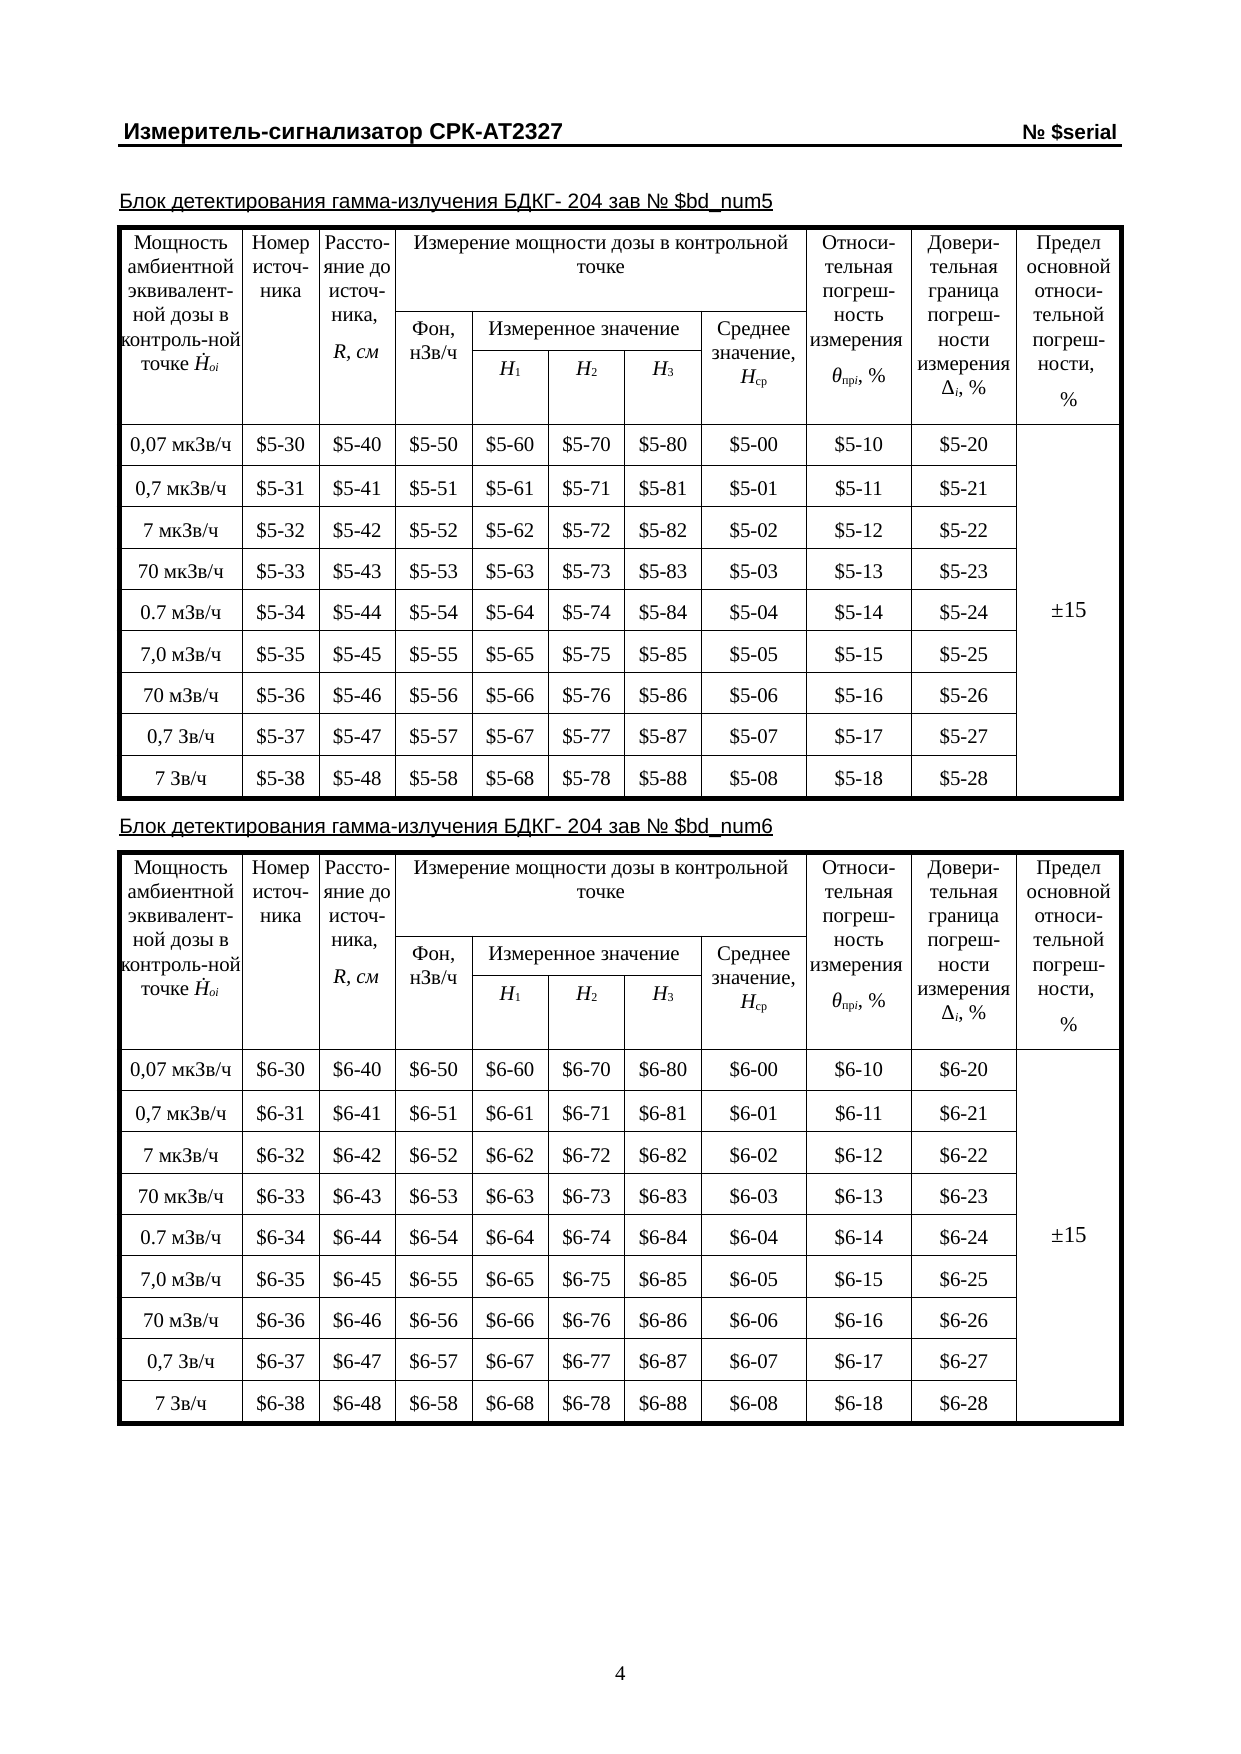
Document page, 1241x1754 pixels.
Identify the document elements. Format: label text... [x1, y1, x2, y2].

table_cell 0,07 мкЗв/ч [122, 1050, 242, 1090]
table_cell $5-13 [807, 549, 911, 589]
table_cell $5-30 [243, 425, 319, 465]
table_cell $5-56 [396, 673, 472, 713]
table_cell Номер источ-ника [243, 855, 319, 1049]
table_cell $5-58 [396, 756, 472, 796]
table_cell 0,7 Зв/ч [122, 714, 242, 754]
table_cell $6-35 [243, 1256, 319, 1297]
table_cell $6-14 [807, 1215, 911, 1255]
table_cell $5-34 [243, 590, 319, 630]
table_cell $6-62 [473, 1132, 548, 1173]
table_cell $5-55 [396, 631, 472, 672]
table_cell 7 мкЗв/ч [122, 507, 242, 548]
table_cell $6-70 [549, 1050, 624, 1090]
table_cell $5-77 [549, 714, 624, 754]
table_cell 7 Зв/ч [122, 1381, 242, 1421]
table_cell $5-72 [549, 507, 624, 548]
table_cell $6-53 [396, 1174, 472, 1214]
table_cell $6-10 [807, 1050, 911, 1090]
table_cell $5-52 [396, 507, 472, 548]
table_cell Измеренное значение [473, 937, 701, 975]
table_cell $6-12 [807, 1132, 911, 1173]
table_cell $5-85 [625, 631, 701, 672]
table_cell $6-32 [243, 1132, 319, 1173]
table_cell $6-15 [807, 1256, 911, 1297]
table_cell $5-10 [807, 425, 911, 465]
table_cell $5-51 [396, 466, 472, 506]
table_cell 70 мЗв/ч [122, 1298, 242, 1338]
table_cell $5-78 [549, 756, 624, 796]
table_cell $5-74 [549, 590, 624, 630]
table_cell $6-81 [625, 1091, 701, 1131]
table_cell Измерение мощности дозы в контрольной точке [396, 230, 806, 311]
table_cell $5-32 [243, 507, 319, 548]
table_cell $6-36 [243, 1298, 319, 1338]
table_cell $5-64 [473, 590, 548, 630]
table_cell 7,0 мЗв/ч [122, 631, 242, 672]
table_cell 0,7 мкЗв/ч [122, 1091, 242, 1131]
table_cell $5-16 [807, 673, 911, 713]
table_cell $5-46 [320, 673, 395, 713]
table_cell 70 мЗв/ч [122, 673, 242, 713]
table_cell 0,07 мкЗв/ч [122, 425, 242, 465]
table_cell $6-74 [549, 1215, 624, 1255]
table_header Блок детектирования гамма-излучения БДКГ- 204 зав № $bd_num5 [119, 176, 1121, 225]
table_cell $5-21 [912, 466, 1016, 506]
table_cell $5-02 [702, 507, 806, 548]
table_cell $6-86 [625, 1298, 701, 1338]
table_cell $5-14 [807, 590, 911, 630]
table_cell $5-28 [912, 756, 1016, 796]
table_cell $5-73 [549, 549, 624, 589]
table_cell $5-57 [396, 714, 472, 754]
table_cell Предел основной относи-тельной погреш-ности, % [1017, 230, 1119, 424]
table_cell $6-56 [396, 1298, 472, 1338]
table_cell $5-45 [320, 631, 395, 672]
table_cell $5-82 [625, 507, 701, 548]
table_cell $6-50 [396, 1050, 472, 1090]
table_cell $6-88 [625, 1381, 701, 1421]
table_cell $5-84 [625, 590, 701, 630]
table_cell $5-47 [320, 714, 395, 754]
table_cell $6-13 [807, 1174, 911, 1214]
table_cell $5-41 [320, 466, 395, 506]
table_cell $5-54 [396, 590, 472, 630]
table_cell $6-04 [702, 1215, 806, 1255]
table_cell $5-71 [549, 466, 624, 506]
table_cell $6-58 [396, 1381, 472, 1421]
table_cell $5-86 [625, 673, 701, 713]
table_cell $6-07 [702, 1339, 806, 1379]
table_cell $5-33 [243, 549, 319, 589]
table_cell Рассто-яние до источ-ника, R, см [320, 855, 395, 1049]
table_cell $6-83 [625, 1174, 701, 1214]
table_cell $5-63 [473, 549, 548, 589]
table_cell 0,7 Зв/ч [122, 1339, 242, 1379]
table_cell 7 мкЗв/ч [122, 1132, 242, 1173]
table_cell Довери-тельная граница погреш-ности измерения Δi, % [912, 230, 1016, 424]
table_cell $6-64 [473, 1215, 548, 1255]
table_cell Довери-тельная граница погреш-ности измерения Δi, % [912, 855, 1016, 1049]
table_cell $6-54 [396, 1215, 472, 1255]
table_cell $5-07 [702, 714, 806, 754]
table_cell $5-40 [320, 425, 395, 465]
table_cell $6-30 [243, 1050, 319, 1090]
table_cell $6-27 [912, 1339, 1016, 1379]
table_cell $5-76 [549, 673, 624, 713]
table_cell $6-85 [625, 1256, 701, 1297]
table_cell ±15 [1017, 1050, 1119, 1421]
table_cell $5-60 [473, 425, 548, 465]
table_cell $6-60 [473, 1050, 548, 1090]
table_cell $6-47 [320, 1339, 395, 1379]
table_cell $5-00 [702, 425, 806, 465]
table_cell $5-04 [702, 590, 806, 630]
table_cell $6-06 [702, 1298, 806, 1338]
table_cell 0,7 мкЗв/ч [122, 466, 242, 506]
table_cell $6-08 [702, 1381, 806, 1421]
table_cell $5-48 [320, 756, 395, 796]
table_cell $5-38 [243, 756, 319, 796]
table_cell $5-31 [243, 466, 319, 506]
table_cell $6-43 [320, 1174, 395, 1214]
table_cell $6-84 [625, 1215, 701, 1255]
table_cell $6-42 [320, 1132, 395, 1173]
table_cell $5-50 [396, 425, 472, 465]
table_cell $6-11 [807, 1091, 911, 1131]
table_cell Среднее значение, Hср [702, 312, 806, 424]
table_cell $5-12 [807, 507, 911, 548]
table_cell $6-37 [243, 1339, 319, 1379]
table_cell $6-41 [320, 1091, 395, 1131]
table_cell Мощность амбиентной эквивалент-ной дозы в контроль-ной точке Ḣoi [122, 230, 242, 424]
table_cell $6-78 [549, 1381, 624, 1421]
table_cell $5-26 [912, 673, 1016, 713]
table_cell $5-65 [473, 631, 548, 672]
table_cell $6-61 [473, 1091, 548, 1131]
table_cell $6-68 [473, 1381, 548, 1421]
table_cell $6-18 [807, 1381, 911, 1421]
table_cell $5-81 [625, 466, 701, 506]
table_cell $6-71 [549, 1091, 624, 1131]
table_cell $5-80 [625, 425, 701, 465]
table_cell $6-51 [396, 1091, 472, 1131]
table_cell $5-83 [625, 549, 701, 589]
table_cell $6-63 [473, 1174, 548, 1214]
table_cell $6-45 [320, 1256, 395, 1297]
table_cell $5-11 [807, 466, 911, 506]
table_cell $5-06 [702, 673, 806, 713]
table_cell Измерение мощности дозы в контрольной точке [396, 855, 806, 936]
table_cell $5-67 [473, 714, 548, 754]
table_cell $6-52 [396, 1132, 472, 1173]
table_cell $6-80 [625, 1050, 701, 1090]
table_cell $6-67 [473, 1339, 548, 1379]
table_cell $6-38 [243, 1381, 319, 1421]
table_cell $6-31 [243, 1091, 319, 1131]
table_cell $5-68 [473, 756, 548, 796]
table_cell Относи-тельная погреш-ность измерения θпрi, % [807, 230, 911, 424]
table_cell $5-15 [807, 631, 911, 672]
table_header Блок детектирования гамма-излучения БДКГ- 204 зав № $bd_num6 [119, 801, 1121, 850]
table_cell $6-02 [702, 1132, 806, 1173]
table_cell $5-08 [702, 756, 806, 796]
table_cell $6-34 [243, 1215, 319, 1255]
table_cell $6-75 [549, 1256, 624, 1297]
table_cell Рассто-яние до источ-ника, R, см [320, 230, 395, 424]
table_cell 0.7 мЗв/ч [122, 590, 242, 630]
table_cell $5-05 [702, 631, 806, 672]
table_cell $6-01 [702, 1091, 806, 1131]
table_cell $5-44 [320, 590, 395, 630]
table_cell $6-48 [320, 1381, 395, 1421]
table_cell $6-21 [912, 1091, 1016, 1131]
table_cell $5-43 [320, 549, 395, 589]
table_cell Предел основной относи-тельной погреш-ности, % [1017, 855, 1119, 1049]
table_cell Фон, нЗв/ч [396, 312, 472, 424]
table_cell $5-42 [320, 507, 395, 548]
table_cell $6-46 [320, 1298, 395, 1338]
table_cell $5-36 [243, 673, 319, 713]
table_cell H3 [625, 351, 701, 424]
table_cell $6-73 [549, 1174, 624, 1214]
table_cell $6-17 [807, 1339, 911, 1379]
table_cell $5-66 [473, 673, 548, 713]
table_cell $6-24 [912, 1215, 1016, 1255]
table_cell $6-57 [396, 1339, 472, 1379]
table_cell 70 мкЗв/ч [122, 1174, 242, 1214]
table_cell $6-55 [396, 1256, 472, 1297]
table_cell $6-66 [473, 1298, 548, 1338]
table_cell $5-37 [243, 714, 319, 754]
table_cell $5-70 [549, 425, 624, 465]
table_cell $5-25 [912, 631, 1016, 672]
table_cell ±15 [1017, 425, 1119, 796]
table_cell $6-00 [702, 1050, 806, 1090]
table_cell H1 [473, 976, 548, 1049]
table_cell 70 мкЗв/ч [122, 549, 242, 589]
table_cell Среднее значение, Hср [702, 937, 806, 1049]
table_cell $6-23 [912, 1174, 1016, 1214]
table_cell 0.7 мЗв/ч [122, 1215, 242, 1255]
table_cell $5-17 [807, 714, 911, 754]
table_cell $6-65 [473, 1256, 548, 1297]
table_cell $6-87 [625, 1339, 701, 1379]
table_cell $5-61 [473, 466, 548, 506]
table_cell $5-35 [243, 631, 319, 672]
table_cell Относи-тельная погреш-ность измерения θпрi, % [807, 855, 911, 1049]
table_cell $6-22 [912, 1132, 1016, 1173]
table_cell $6-77 [549, 1339, 624, 1379]
table_cell $6-26 [912, 1298, 1016, 1338]
table_cell $6-05 [702, 1256, 806, 1297]
table_cell $5-22 [912, 507, 1016, 548]
table_cell $6-76 [549, 1298, 624, 1338]
table_cell Номер источ-ника [243, 230, 319, 424]
table_cell $5-87 [625, 714, 701, 754]
table_cell H1 [473, 351, 548, 424]
table_cell 7 Зв/ч [122, 756, 242, 796]
table_cell H2 [549, 351, 624, 424]
table_cell $6-44 [320, 1215, 395, 1255]
table_cell $6-33 [243, 1174, 319, 1214]
table_cell $6-25 [912, 1256, 1016, 1297]
table_cell $6-82 [625, 1132, 701, 1173]
table_cell $5-88 [625, 756, 701, 796]
table_cell $5-23 [912, 549, 1016, 589]
table_cell $5-24 [912, 590, 1016, 630]
table_cell H2 [549, 976, 624, 1049]
table_cell $5-53 [396, 549, 472, 589]
table_cell H3 [625, 976, 701, 1049]
table_cell $5-03 [702, 549, 806, 589]
table_cell $6-20 [912, 1050, 1016, 1090]
table_cell $5-27 [912, 714, 1016, 754]
table_cell $5-20 [912, 425, 1016, 465]
table_cell $5-18 [807, 756, 911, 796]
table_cell $6-72 [549, 1132, 624, 1173]
table_cell Фон, нЗв/ч [396, 937, 472, 1049]
table_cell 7,0 мЗв/ч [122, 1256, 242, 1297]
table_cell Мощность амбиентной эквивалент-ной дозы в контроль-ной точке Ḣoi [122, 855, 242, 1049]
table_cell Измеренное значение [473, 312, 701, 350]
table_cell $6-03 [702, 1174, 806, 1214]
table_cell $5-01 [702, 466, 806, 506]
table_cell $5-62 [473, 507, 548, 548]
table_cell $5-75 [549, 631, 624, 672]
table_cell $6-40 [320, 1050, 395, 1090]
table_cell $6-28 [912, 1381, 1016, 1421]
table_cell $6-16 [807, 1298, 911, 1338]
